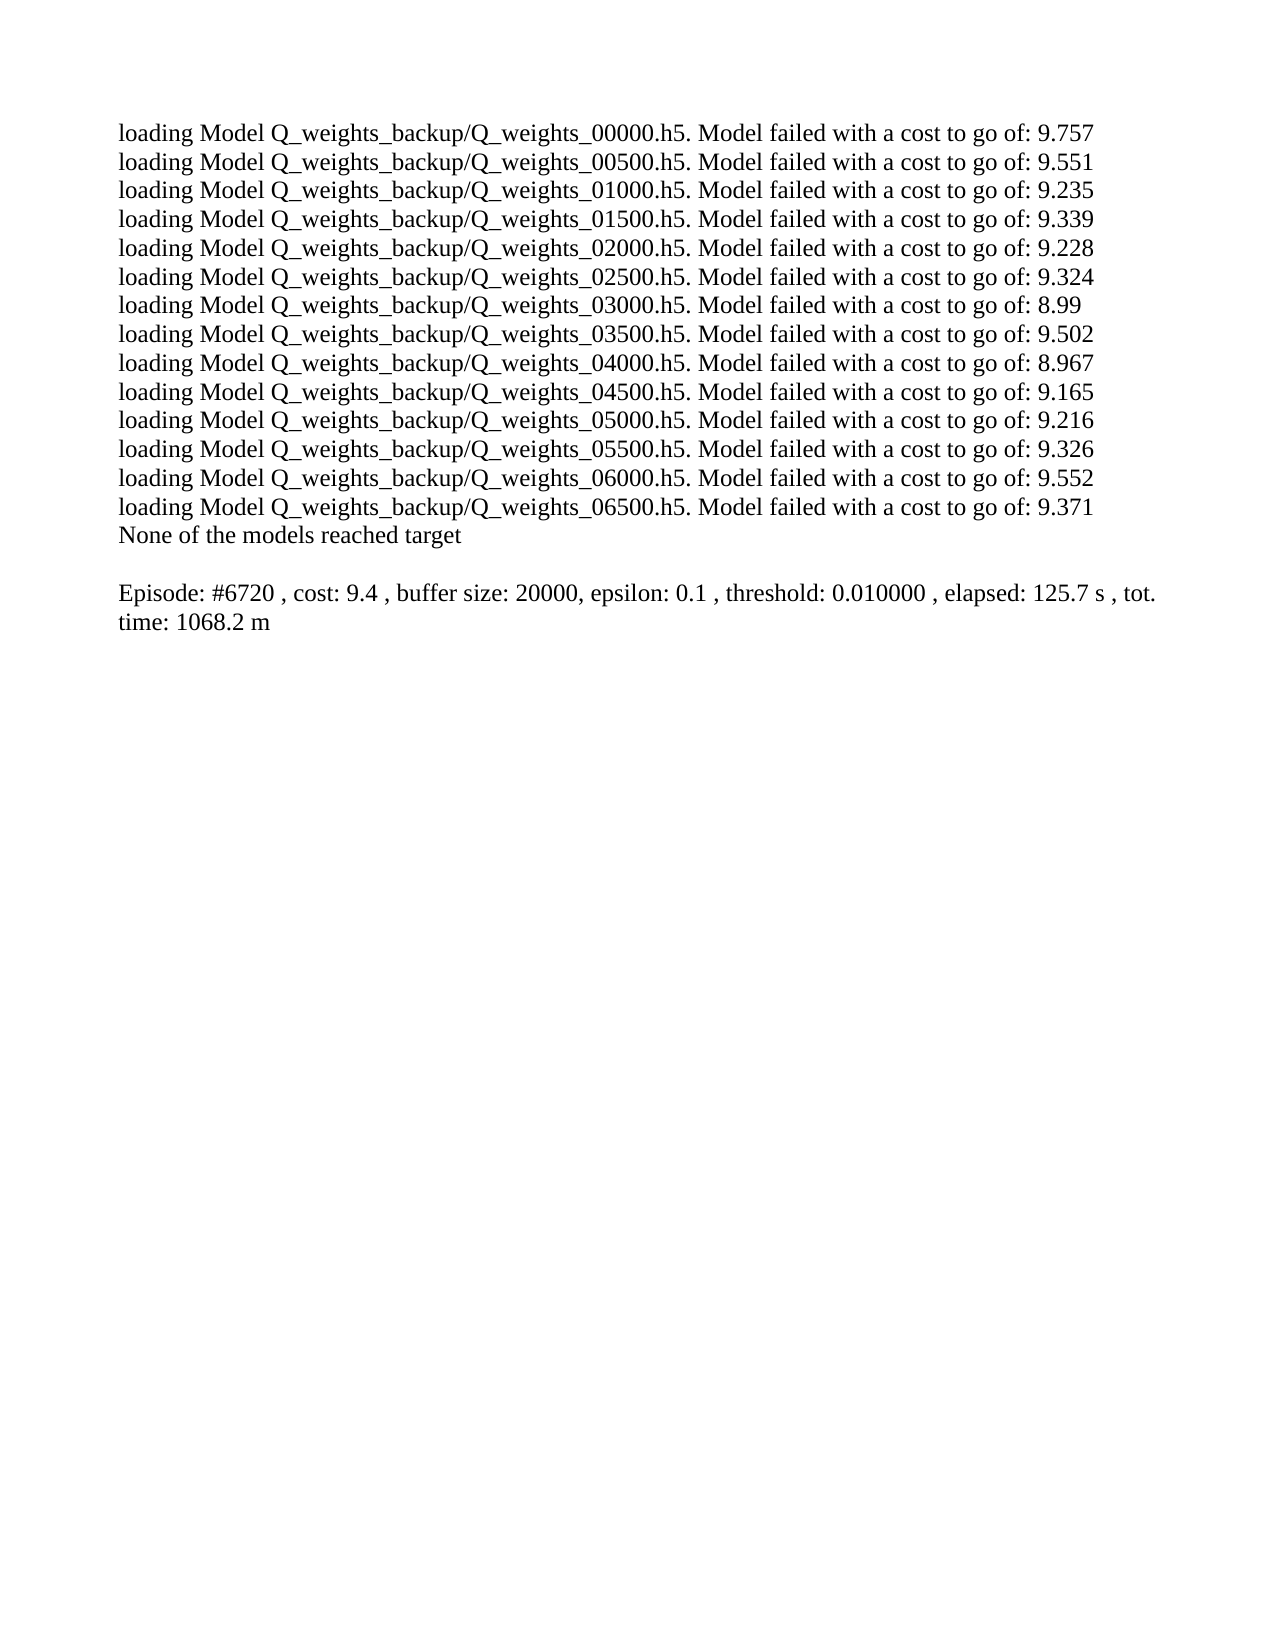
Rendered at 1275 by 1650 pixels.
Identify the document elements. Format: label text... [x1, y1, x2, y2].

text None of the models reached target [118, 521, 1157, 549]
text loading Model Q_weights_backup/Q_weights_00500.h5. Model failed with a cost to go of: 9.551 [118, 147, 1157, 176]
text loading Model Q_weights_backup/Q_weights_05000.h5. Model failed with a cost to go of: 9.216 [118, 406, 1157, 434]
text loading Model Q_weights_backup/Q_weights_02500.h5. Model failed with a cost to go of: 9.324 [118, 262, 1157, 291]
text loading Model Q_weights_backup/Q_weights_00000.h5. Model failed with a cost to go of: 9.757 [118, 118, 1157, 147]
text loading Model Q_weights_backup/Q_weights_06000.h5. Model failed with a cost to go of: 9.552 [118, 463, 1157, 492]
text loading Model Q_weights_backup/Q_weights_02000.h5. Model failed with a cost to go of: 9.228 [118, 233, 1157, 262]
text loading Model Q_weights_backup/Q_weights_05500.h5. Model failed with a cost to go of: 9.326 [118, 434, 1157, 463]
text loading Model Q_weights_backup/Q_weights_03000.h5. Model failed with a cost to go of: 8.99 [118, 291, 1157, 319]
text loading Model Q_weights_backup/Q_weights_01000.h5. Model failed with a cost to go of: 9.235 [118, 176, 1157, 204]
text loading Model Q_weights_backup/Q_weights_06500.h5. Model failed with a cost to go of: 9.371 [118, 492, 1157, 521]
text loading Model Q_weights_backup/Q_weights_03500.h5. Model failed with a cost to go of: 9.502 [118, 319, 1157, 348]
text loading Model Q_weights_backup/Q_weights_04000.h5. Model failed with a cost to go of: 8.967 [118, 348, 1157, 377]
text loading Model Q_weights_backup/Q_weights_01500.h5. Model failed with a cost to go of: 9.339 [118, 204, 1157, 233]
text loading Model Q_weights_backup/Q_weights_04500.h5. Model failed with a cost to go of: 9.165 [118, 377, 1157, 406]
text Episode: #6720 , cost: 9.4 , buffer size: 20000, epsilon: 0.1 , threshold: 0.010000 , elapsed: 125.7 s , tot. time: 1068.2 m [118, 578, 1157, 636]
